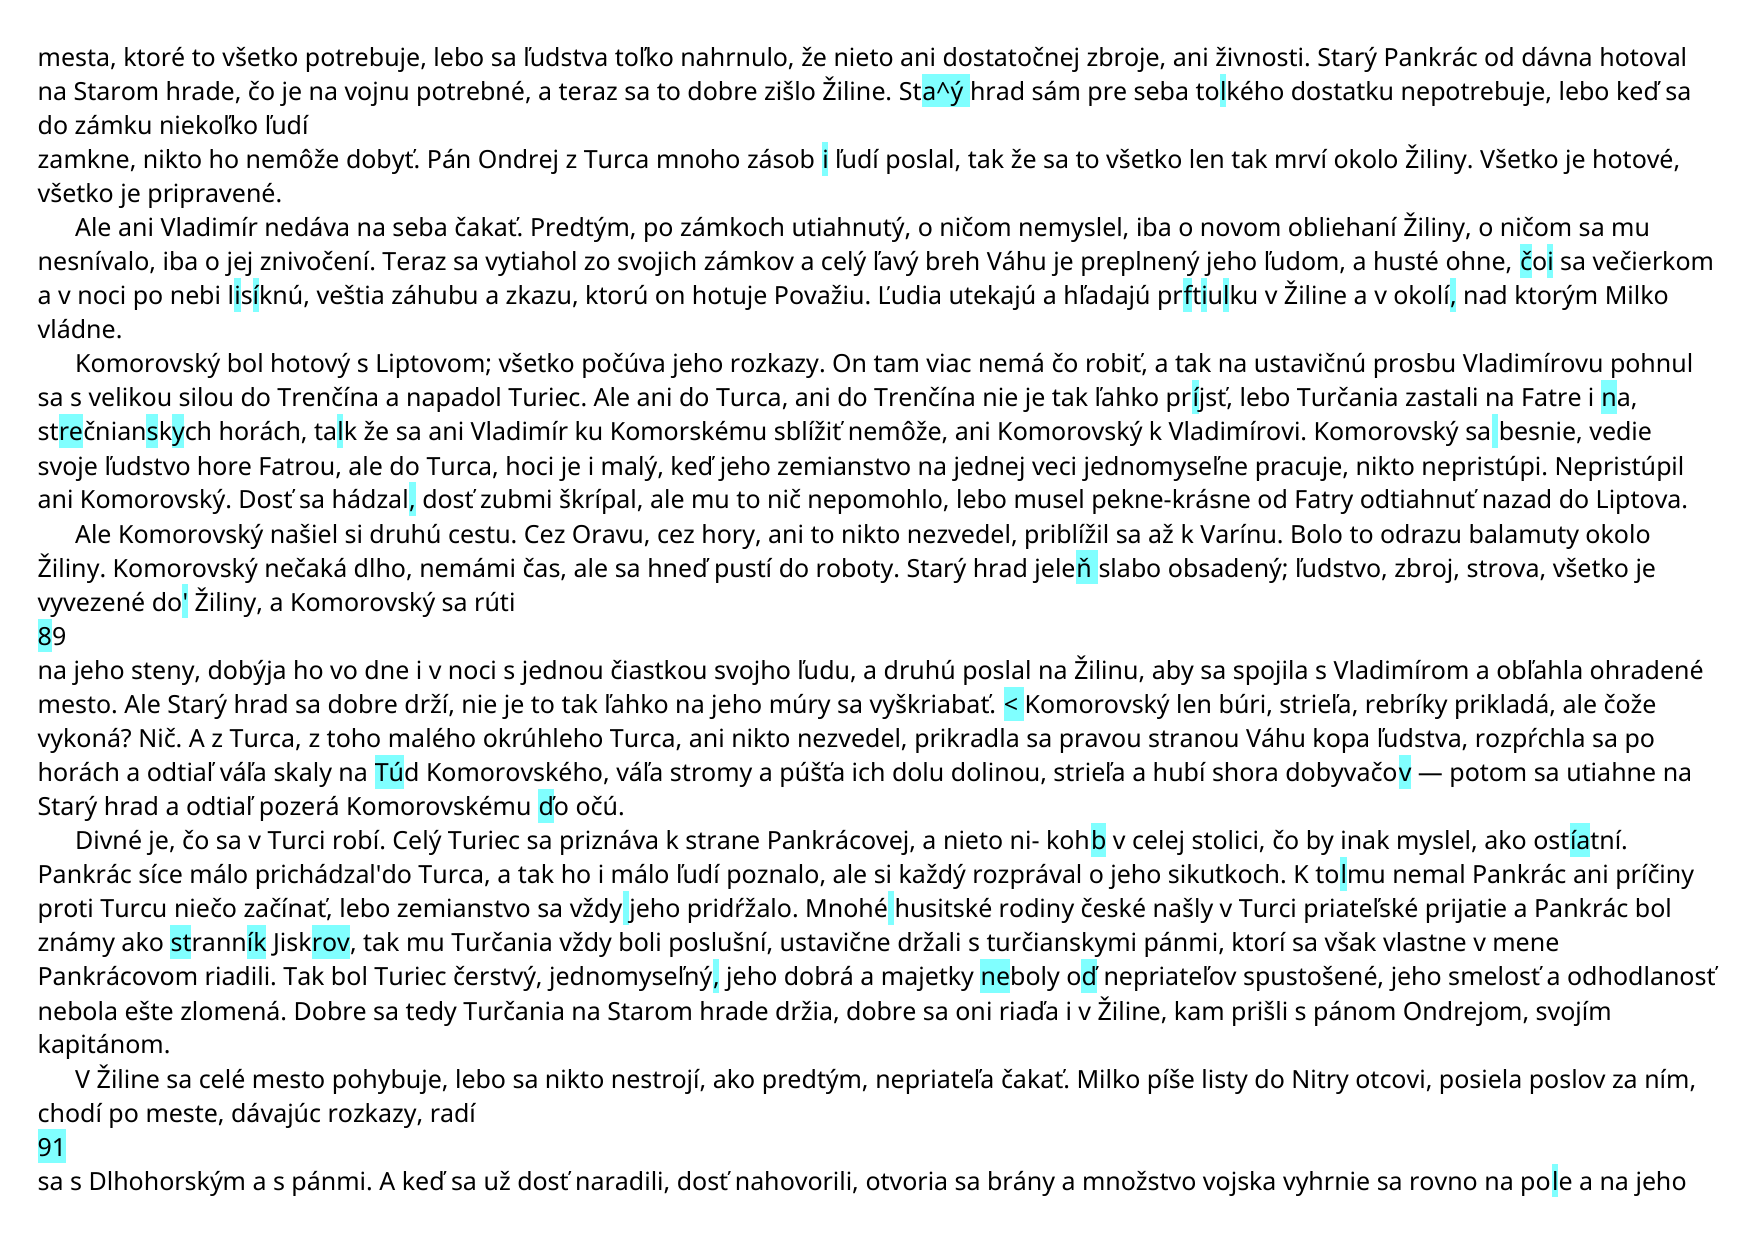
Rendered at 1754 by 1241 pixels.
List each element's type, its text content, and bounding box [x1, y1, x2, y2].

text Divné je, čo sa v Turci robí. Celý Turiec sa priznáva k strane Pankrácovej, a nieto ni- kohb v celej stolici, čo by inak myslel, ako ostíatní. Pankrác síce málo prichádzal'do Turca, a tak ho i málo ľudí poznalo, ale si každý rozprával o jeho sikutkoch. K tolmu nemal Pankrác ani príčiny proti Turcu niečo začínať, lebo zemianstvo sa vždy jeho pridŕžalo. Mnohé husitské rodiny české našly v Turci priateľské prijatie a Pankrác bol známy ako stranník Jiskrov, tak mu Turčania vždy boli poslušní, ustavične držali s turčianskymi pánmi, ktorí sa však vlastne v mene Pankrácovom riadili. Tak bol Turiec čerstvý, jednomyseľný, jeho dobrá a majetky neboly oď nepriateľov spustošené, jeho smelosť a odhodlanosť nebola ešte zlomená. Dobre sa tedy Turčania na Starom hrade držia, dobre sa oni riaďa i v Žiline, kam prišli s pánom Ondrejom, svojím kapitánom. [37, 823, 1716, 1061]
text 91 [37, 1129, 1716, 1163]
text sa s Dlhohorským a s pánmi. A keď sa už dosť naradili, dosť nahovorili, otvoria sa brány a množstvo vojska vyhrnie sa rovno na pole a na jeho [37, 1163, 1716, 1197]
text Komorovský bol hotový s Liptovom; všetko počúva jeho rozkazy. On tam viac nemá čo robiť, a tak na ustavičnú prosbu Vladimírovu pohnul sa s velikou silou do Trenčína a napadol Turiec. Ale ani do Turca, ani do Trenčína nie je tak ľahko príjsť, lebo Turčania zastali na Fatre i na, strečnianskych horách, talk že sa ani Vladimír ku Komorskému sblížiť nemôže, ani Komorovský k Vladimírovi. Komorovský sa besnie, vedie svoje ľudstvo hore Fatrou, ale do Turca, hoci je i malý, keď jeho zemianstvo na jednej veci jednomyseľne pracuje, nikto nepristúpi. Nepristúpil ani Komorovský. Dosť sa hádzal, dosť zubmi škrípal, ale mu to nič nepomohlo, lebo musel pekne-krásne od Fatry odtiahnuť nazad do Liptova. [37, 346, 1716, 516]
text zamkne, nikto ho nemôže dobyť. Pán Ondrej z Turca mnoho zásob i ľudí poslal, tak že sa to všetko len tak mrví okolo Žiliny. Všetko je hotové, všetko je pripravené. [37, 142, 1716, 210]
text Ale Komorovský našiel si druhú cestu. Cez Oravu, cez hory, ani to nikto nezvedel, priblížil sa až k Varínu. Bolo to odrazu balamuty okolo Žiliny. Komorovský nečaká dlho, nemámi čas, ale sa hneď pustí do roboty. Starý hrad jeleň slabo obsadený; ľudstvo, zbroj, strova, všetko je vyvezené do' Žiliny, a Komorovský sa rúti [37, 516, 1716, 618]
text 89 [37, 618, 1716, 652]
text mesta, ktoré to všetko potrebuje, lebo sa ľudstva toľko nahrnulo, že nieto ani dostatočnej zbroje, ani živnosti. Starý Pankrác od dávna hotoval na Starom hrade, čo je na vojnu potrebné, a teraz sa to dobre zišlo Žiline. Sta^ý hrad sám pre seba tolkého dostatku nepotrebuje, lebo keď sa do zámku niekoľko ľudí [37, 39, 1716, 142]
text V Žiline sa celé mesto pohybuje, lebo sa nikto nestrojí, ako predtým, nepriateľa čakať. Milko píše listy do Nitry otcovi, posiela poslov za ním, chodí po meste, dávajúc rozkazy, radí [37, 1061, 1716, 1129]
text Ale ani Vladimír nedáva na seba čakať. Predtým, po zámkoch utiahnutý, o ničom nemyslel, iba o novom obliehaní Žiliny, o ničom sa mu nesnívalo, iba o jej znivočení. Teraz sa vytiahol zo svojich zámkov a celý ľavý breh Váhu je preplnený jeho ľudom, a husté ohne, čoi sa večierkom a v noci po nebi lisíknú, veštia záhubu a zkazu, ktorú on hotuje Považiu. Ľudia utekajú a hľadajú prftiulku v Žiline a v okolí, nad ktorým Milko vládne. [37, 210, 1716, 346]
text na jeho steny, dobýja ho vo dne i v noci s jednou čiastkou svojho ľudu, a druhú poslal na Žilinu, aby sa spojila s Vladimírom a obľahla ohradené mesto. Ale Starý hrad sa dobre drží, nie je to tak ľahko na jeho múry sa vyškriabať. < Komorovský len búri, strieľa, rebríky prikladá, ale čože vykoná? Nič. A z Turca, z toho malého okrúhleho Turca, ani nikto nezvedel, prikradla sa pravou stranou Váhu kopa ľudstva, rozpŕchla sa po horách a odtiaľ váľa skaly na Túd Komorovského, váľa stromy a púšťa ich dolu dolinou, strieľa a hubí shora dobyvačov — potom sa utiahne na Starý hrad a odtiaľ pozerá Komorovskému ďo očú. [37, 652, 1716, 823]
